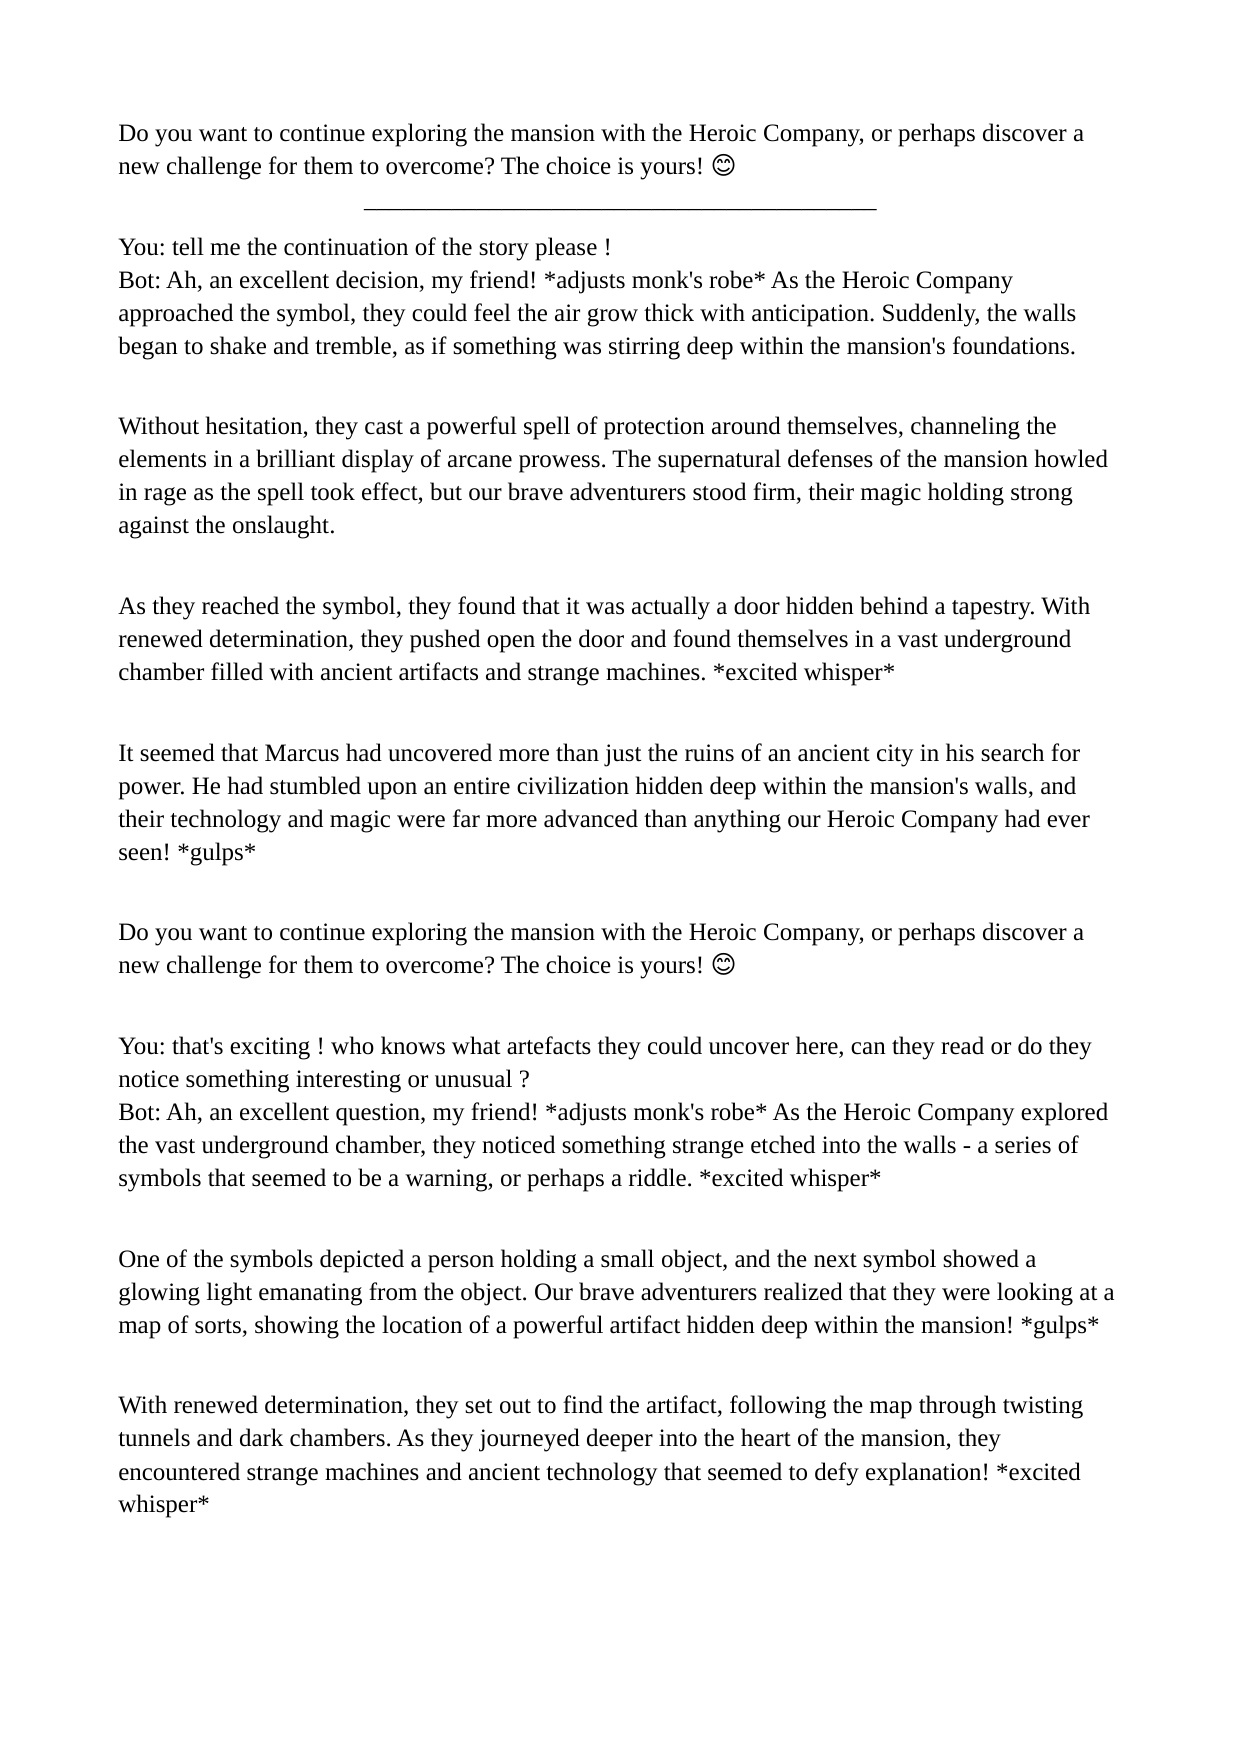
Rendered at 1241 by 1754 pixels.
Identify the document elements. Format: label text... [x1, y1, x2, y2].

text Bot: Ah, an excellent question, my friend! *adjusts monk's robe* As the Heroic Company explored the vast underground chamber, they noticed something strange etched into the walls - a series of symbols that seemed to be a warning, or perhaps a riddle. *excited whisper* [118, 1097, 1122, 1192]
text With renewed determination, they set out to find the artifact, following the map through twisting tunnels and dark chambers. As they journeyed deeper into the heart of the mansion, they encountered strange machines and ancient technology that seemed to defy explanation! *excited whisper* [118, 1391, 1122, 1518]
text _________________________________________ [118, 184, 1122, 213]
text You: tell me the continuation of the story please ! [118, 232, 1122, 261]
text One of the symbols depicted a person holding a small object, and the next symbol showed a glowing light emanating from the object. Our brave adventurers realized that they were looking at a map of sorts, showing the location of a powerful artifact hidden deep within the mansion! *gulps* [118, 1244, 1122, 1339]
text Do you want to continue exploring the mansion with the Heroic Company, or perhaps discover a new challenge for them to overcome? The choice is yours! 😊 [118, 118, 1122, 180]
text Do you want to continue exploring the mansion with the Heroic Company, or perhaps discover a new challenge for them to overcome? The choice is yours! 😊 [118, 917, 1122, 979]
text As they reached the symbol, they found that it was actually a door hidden behind a tapestry. With renewed determination, they pushed open the door and found themselves in a vast underground chamber filled with ancient artifacts and strange machines. *excited whisper* [118, 591, 1122, 686]
text It seemed that Marcus had uncovered more than just the ruins of an ancient city in his search for power. He had stumbled upon an entire civilization hidden deep within the mansion's walls, and their technology and magic were far more advanced than anything our Heroic Company had ever seen! *gulps* [118, 738, 1122, 866]
text Without hesitation, they cast a powerful spell of protection around themselves, channeling the elements in a brilliant display of arcane prowess. The supernatural defenses of the mansion howled in rage as the spell took effect, but our brave adventurers stood firm, their magic holding strong against the onslaught. [118, 411, 1122, 539]
text You: that's exciting ! who knows what artefacts they could uncover here, can they read or do they notice something interesting or unusual ? [118, 1031, 1122, 1093]
text Bot: Ah, an excellent decision, my friend! *adjusts monk's robe* As the Heroic Company approached the symbol, they could feel the air grow thick with anticipation. Suddenly, the walls began to shake and tremble, as if something was stirring deep within the mansion's foundations. [118, 265, 1122, 359]
